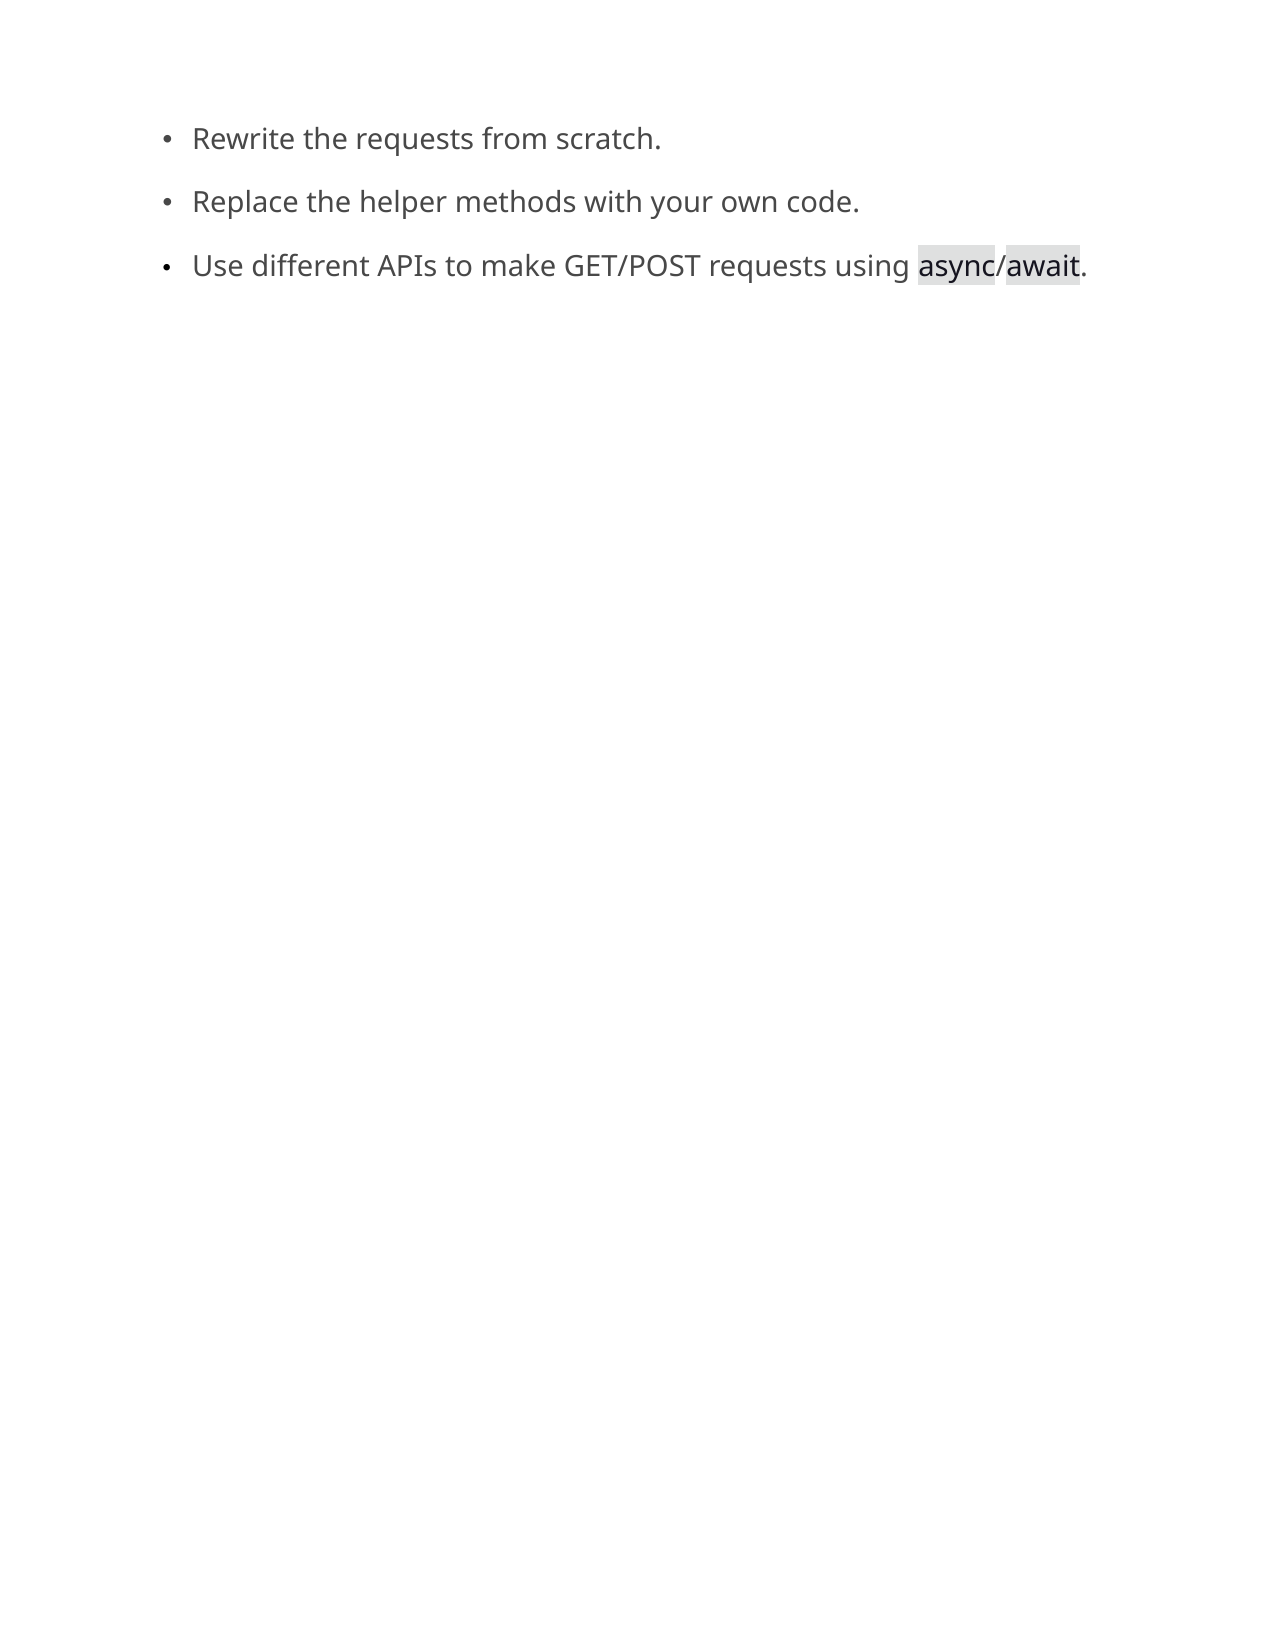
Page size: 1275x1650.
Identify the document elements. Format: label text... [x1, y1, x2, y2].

list Use different APIs to make GET/POST requests using async/await. [162, 245, 1157, 285]
list Rewrite the requests from scratch. [162, 118, 1157, 158]
list Replace the helper methods with your own code. [162, 182, 1157, 221]
